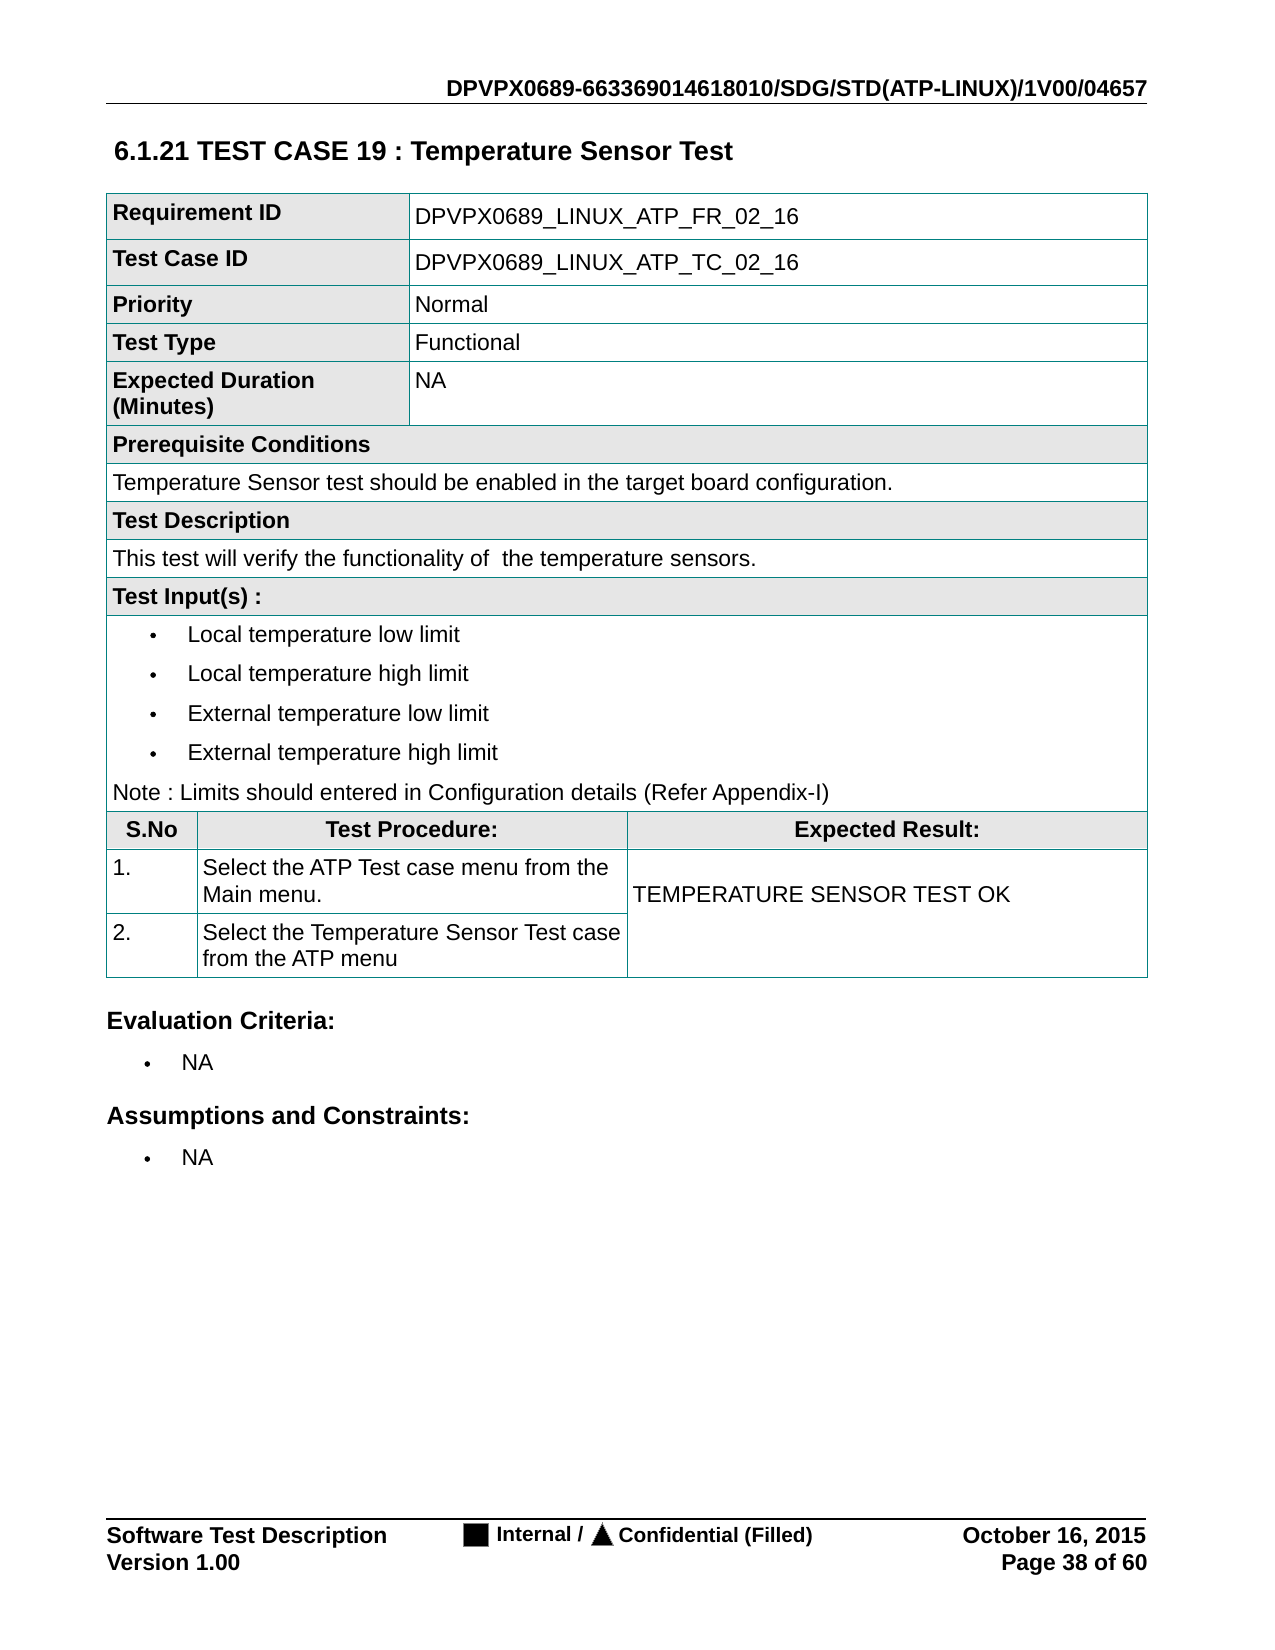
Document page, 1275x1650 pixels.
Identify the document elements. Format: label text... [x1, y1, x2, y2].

table_cell Select the Temperature Sensor Test case from the ATP menu [198, 914, 627, 977]
subtitle TEST CASE 19 : Temperature Sensor Test [106, 135, 1147, 166]
table_cell Test Procedure: [198, 812, 627, 848]
table_cell This test will verify the functionality of the temperature sensors. [107, 540, 1147, 577]
table_cell Prerequisite Conditions [107, 426, 1147, 463]
table_cell Select the ATP Test case menu from the Main menu. [198, 850, 627, 913]
table_cell S.No [107, 812, 197, 848]
table_cell NA [410, 362, 1147, 425]
table_cell Priority [107, 286, 409, 323]
table_cell Test Type [107, 324, 409, 361]
table_header Requirement ID [107, 194, 409, 239]
table_cell Test Input(s) : [107, 578, 1147, 615]
table_cell [107, 850, 197, 913]
table_cell TEMPERATURE SENSOR TEST OK [628, 850, 1147, 977]
table_cell Expected Duration (Minutes) [107, 362, 409, 425]
table_cell [107, 914, 197, 977]
table_cell Normal [410, 286, 1147, 323]
table_cell Local temperature low limit Local temperature high limit External temperature low limit External temperature high limit Note : Limits should entered in Configuration details (Refer Appendix-I) [107, 616, 1147, 811]
text Evaluation Criteria: [106, 1006, 1147, 1035]
list NA [144, 1144, 1147, 1171]
list NA [144, 1049, 1147, 1075]
table_cell DPVPX0689_LINUX_ATP_TC_02_16 [410, 240, 1147, 285]
table_cell Temperature Sensor test should be enabled in the target board configuration. [107, 464, 1147, 501]
table_cell Expected Result: [628, 812, 1147, 848]
table_cell Functional [410, 324, 1147, 361]
table_cell Test Description [107, 502, 1147, 539]
text Assumptions and Constraints: [106, 1101, 1147, 1130]
table_cell Test Case ID [107, 240, 409, 285]
table_header DPVPX0689_LINUX_ATP_FR_02_16 [410, 194, 1147, 239]
